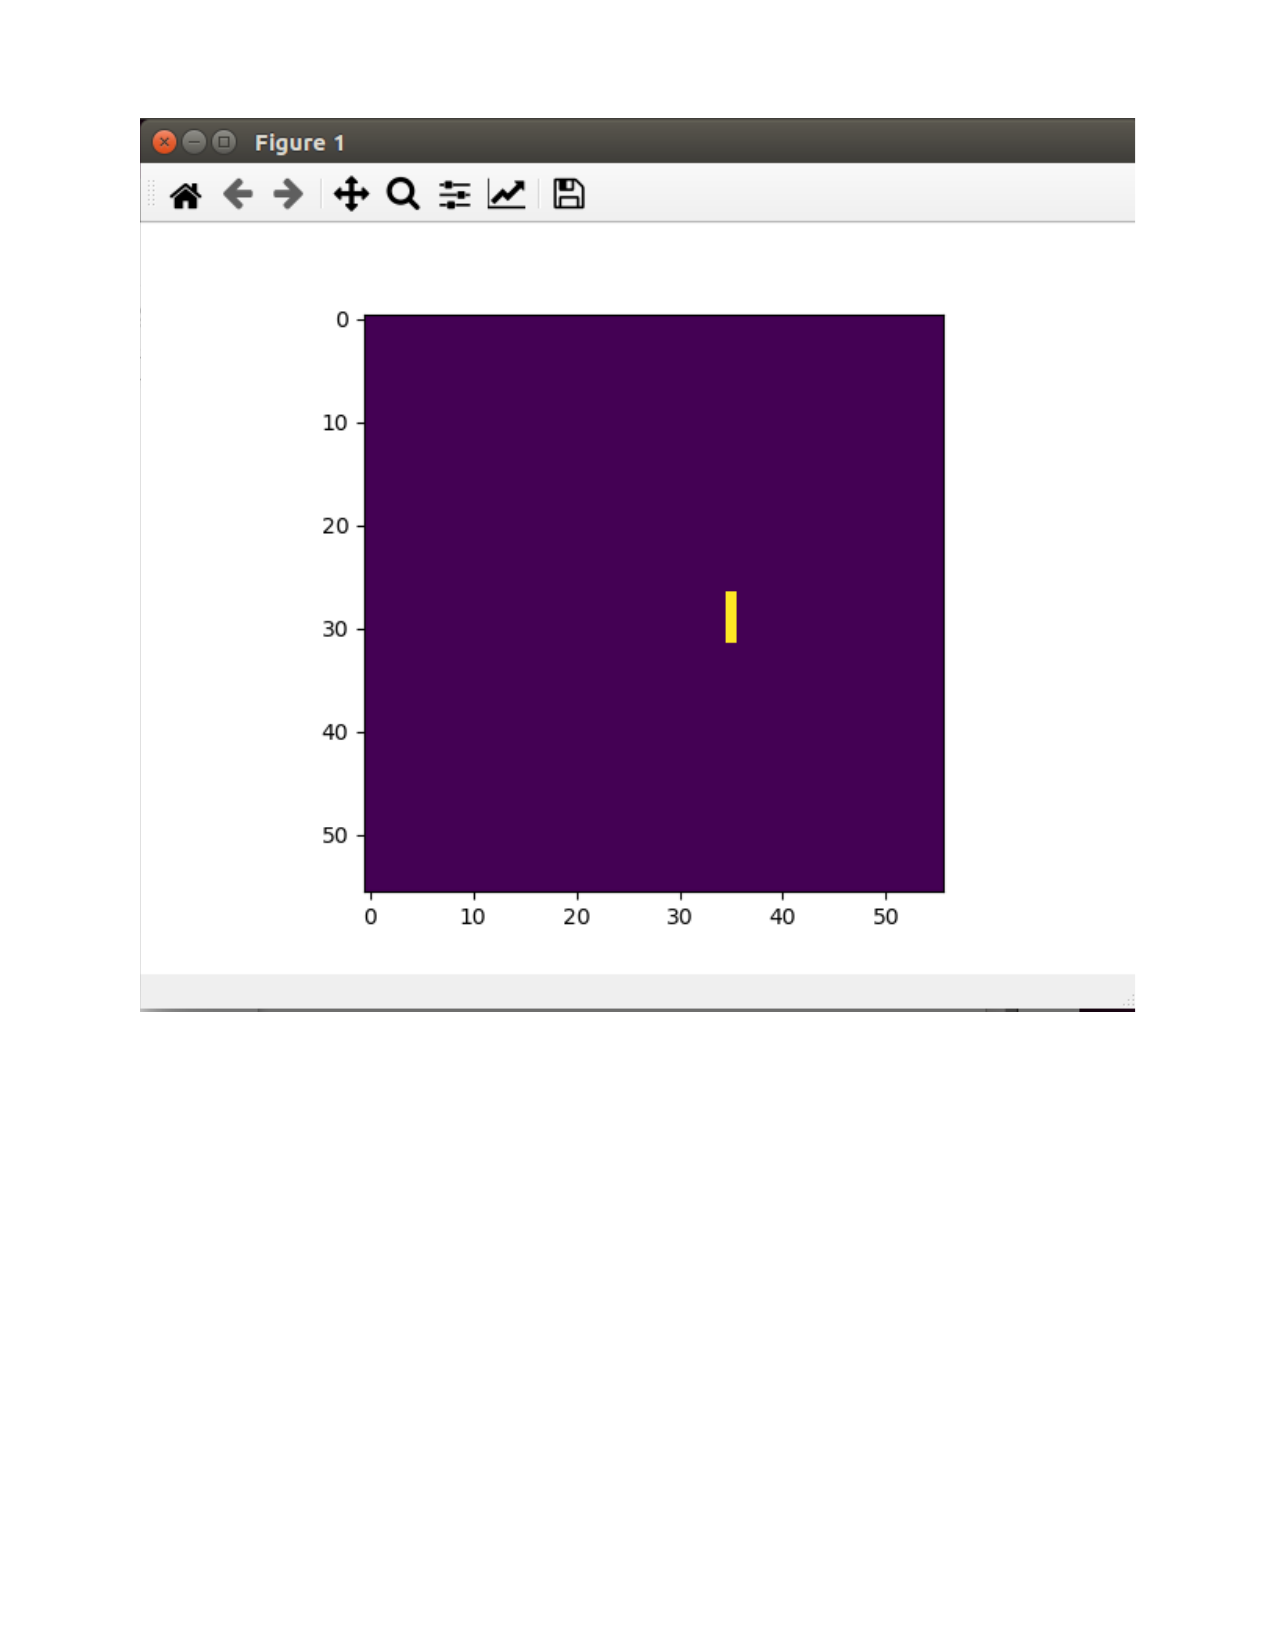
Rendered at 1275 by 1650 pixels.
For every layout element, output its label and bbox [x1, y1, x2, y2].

picture [140, 118, 1136, 1012]
